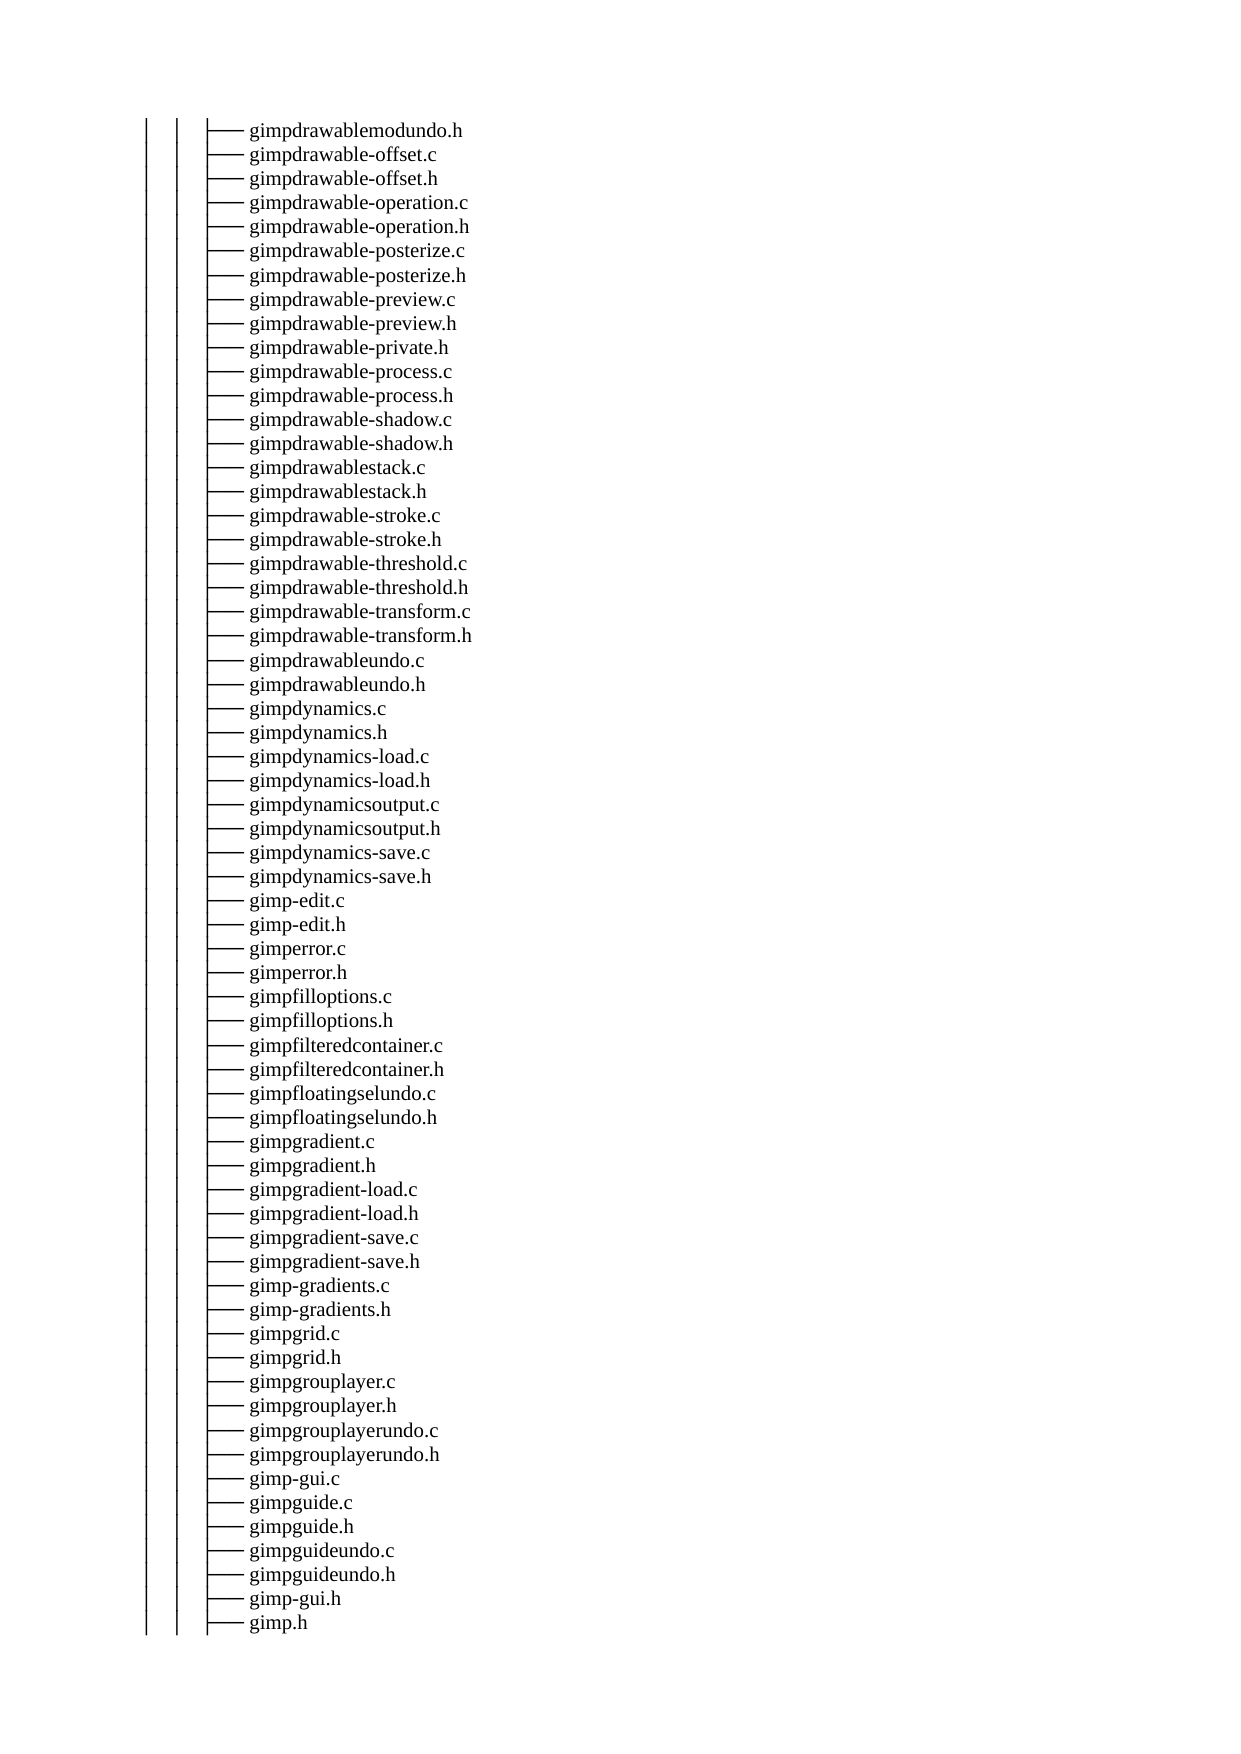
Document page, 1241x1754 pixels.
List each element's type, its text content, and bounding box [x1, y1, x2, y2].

text │ │ ├── gimp-edit.c [208, 888, 1122, 912]
text │ │ ├── gimpdynamics-load.h [118, 768, 146, 792]
text │ │ ├── gimp-gui.h [208, 1586, 1122, 1610]
text │ │ ├── gimpdrawableundo.c [118, 647, 146, 672]
text │ │ ├── gimperror.h [147, 960, 176, 984]
text │ │ ├── gimpdrawable-shadow.c [208, 407, 1122, 431]
text │ │ ├── gimpguide.c [177, 1490, 207, 1514]
text │ │ ├── gimp-gradients.c [208, 1273, 1122, 1297]
text │ │ ├── gimpdrawableundo.h [147, 672, 176, 696]
text │ │ ├── gimpguide.h [208, 1514, 1122, 1538]
text │ │ ├── gimpdrawable-shadow.c [147, 407, 176, 431]
text │ │ ├── gimp-gui.c [177, 1466, 207, 1490]
text │ │ ├── gimpdrawablestack.h [177, 479, 207, 503]
text │ │ ├── gimpguideundo.h [208, 1562, 1122, 1586]
text │ │ ├── gimpfilteredcontainer.c [177, 1032, 207, 1057]
text │ │ ├── gimpfloatingselundo.h [177, 1105, 207, 1129]
text │ │ ├── gimpfloatingselundo.h [147, 1105, 176, 1129]
text │ │ ├── gimp-edit.h [118, 912, 146, 936]
text │ │ ├── gimpgrouplayerundo.c [177, 1417, 207, 1442]
text │ │ ├── gimpdrawable-offset.h [118, 166, 146, 190]
text │ │ ├── gimpdrawable-offset.c [118, 142, 146, 166]
text │ │ ├── gimpdynamics-load.h [208, 768, 1122, 792]
text │ │ ├── gimpgradient.h [177, 1153, 207, 1177]
text │ │ ├── gimp-gui.h [118, 1586, 146, 1610]
text │ │ ├── gimpdrawable-threshold.c [208, 551, 1122, 575]
text │ │ ├── gimpgrouplayerundo.c [147, 1417, 176, 1442]
text │ │ ├── gimpfloatingselundo.h [118, 1105, 146, 1129]
text │ │ ├── gimp-edit.h [208, 912, 1122, 936]
text │ │ ├── gimpfilloptions.c [177, 984, 207, 1008]
text │ │ ├── gimpdrawableundo.c [147, 647, 176, 672]
text │ │ ├── gimpdynamics-load.h [177, 768, 207, 792]
text │ │ ├── gimpdrawableundo.h [177, 672, 207, 696]
text │ │ ├── gimpdrawable-offset.c [177, 142, 207, 166]
text │ │ ├── gimpdynamics-load.c [208, 744, 1122, 768]
text │ │ ├── gimpdrawable-offset.h [208, 166, 1122, 190]
text │ │ ├── gimpguide.c [118, 1490, 146, 1514]
text │ │ ├── gimpdrawablemodundo.h [177, 118, 207, 142]
text │ │ ├── gimpgrouplayer.c [147, 1369, 176, 1393]
text │ │ ├── gimpgradient-load.h [118, 1201, 146, 1225]
text │ │ ├── gimpdrawable-stroke.h [177, 527, 207, 551]
text │ │ ├── gimpguide.c [147, 1490, 176, 1514]
text │ │ ├── gimpdrawable-private.h [208, 335, 1122, 359]
text │ │ ├── gimpgradient.h [208, 1153, 1122, 1177]
text │ │ ├── gimpdrawable-private.h [118, 335, 146, 359]
text │ │ ├── gimpdrawable-posterize.h [118, 262, 146, 287]
text │ │ ├── gimpdynamics.c [177, 696, 207, 720]
text │ │ ├── gimpdrawable-preview.c [118, 287, 146, 311]
text │ │ ├── gimpgrid.c [208, 1321, 1122, 1345]
text │ │ ├── gimpdrawable-stroke.c [118, 503, 146, 527]
text │ │ ├── gimpdrawable-preview.c [177, 287, 207, 311]
text │ │ ├── gimpgradient-save.c [177, 1225, 207, 1249]
text │ │ ├── gimpfilloptions.c [118, 984, 146, 1008]
text │ │ ├── gimpgrouplayer.h [118, 1393, 146, 1417]
text │ │ ├── gimpgradient.c [147, 1129, 176, 1153]
text │ │ ├── gimpdrawable-transform.h [118, 623, 146, 647]
text │ │ ├── gimpdrawablemodundo.h [118, 118, 146, 142]
text │ │ ├── gimpfilloptions.h [147, 1008, 176, 1032]
text │ │ ├── gimpgrouplayerundo.h [118, 1442, 146, 1466]
text │ │ ├── gimpdrawable-private.h [177, 335, 207, 359]
text │ │ ├── gimpgrouplayer.c [208, 1369, 1122, 1393]
text │ │ ├── gimpgrouplayerundo.h [208, 1442, 1122, 1466]
text │ │ ├── gimpgradient.h [147, 1153, 176, 1177]
text │ │ ├── gimpfilteredcontainer.c [147, 1032, 176, 1057]
text │ │ ├── gimpguideundo.c [208, 1538, 1122, 1562]
text │ │ ├── gimpfilloptions.c [147, 984, 176, 1008]
text │ │ ├── gimp.h [177, 1610, 207, 1634]
text │ │ ├── gimpgrid.c [147, 1321, 176, 1345]
text │ │ ├── gimpdynamics-load.c [147, 744, 176, 768]
text │ │ ├── gimpdrawable-transform.h [177, 623, 207, 647]
text │ │ ├── gimperror.c [147, 936, 176, 960]
text │ │ ├── gimpdynamics-save.c [208, 840, 1122, 864]
text │ │ ├── gimpdynamics-load.c [118, 744, 146, 768]
text │ │ ├── gimp-edit.h [147, 912, 176, 936]
text │ │ ├── gimpguideundo.h [118, 1562, 146, 1586]
text │ │ ├── gimpdrawableundo.c [177, 647, 207, 672]
text │ │ ├── gimperror.h [177, 960, 207, 984]
text │ │ ├── gimpgrid.c [118, 1321, 146, 1345]
text │ │ ├── gimpgradient-load.h [177, 1201, 207, 1225]
text │ │ ├── gimpdrawable-preview.h [118, 311, 146, 335]
text │ │ ├── gimpdrawable-shadow.h [208, 431, 1122, 455]
text │ │ ├── gimpdrawablestack.c [147, 455, 176, 479]
text │ │ ├── gimpgradient-save.c [208, 1225, 1122, 1249]
text │ │ ├── gimpdrawablemodundo.h [208, 118, 1122, 142]
text │ │ ├── gimpdrawablestack.h [147, 479, 176, 503]
text │ │ ├── gimp.h [118, 1610, 146, 1634]
text │ │ ├── gimperror.c [118, 936, 146, 960]
text │ │ ├── gimpdrawable-transform.c [118, 599, 146, 623]
text │ │ ├── gimpgrouplayer.h [147, 1393, 176, 1417]
text │ │ ├── gimpguideundo.c [177, 1538, 207, 1562]
text │ │ ├── gimpguide.c [208, 1490, 1122, 1514]
text │ │ ├── gimpgradient-load.h [147, 1201, 176, 1225]
text │ │ ├── gimpgradient.c [177, 1129, 207, 1153]
text │ │ ├── gimpdrawable-operation.c [118, 190, 146, 214]
text │ │ ├── gimpdrawable-private.h [147, 335, 176, 359]
text │ │ ├── gimpdynamics.h [177, 720, 207, 744]
text │ │ ├── gimpdrawable-transform.h [208, 623, 1122, 647]
text │ │ ├── gimpfilloptions.h [177, 1008, 207, 1032]
text │ │ ├── gimpdrawable-operation.h [118, 214, 146, 238]
text │ │ ├── gimpdrawable-process.h [208, 383, 1122, 407]
text │ │ ├── gimpdynamics-save.h [208, 864, 1122, 888]
text │ │ ├── gimpdynamics-load.c [177, 744, 207, 768]
text │ │ ├── gimpdynamics-save.c [118, 840, 146, 864]
text │ │ ├── gimpdrawable-process.c [177, 359, 207, 383]
text │ │ ├── gimpfilloptions.h [118, 1008, 146, 1032]
text │ │ ├── gimp-gradients.h [147, 1297, 176, 1321]
text │ │ ├── gimpdrawable-process.h [177, 383, 207, 407]
text │ │ ├── gimpdynamics-load.h [147, 768, 176, 792]
text │ │ ├── gimpdynamics-save.c [147, 840, 176, 864]
text │ │ ├── gimpgradient-load.c [118, 1177, 146, 1201]
text │ │ ├── gimpgrouplayer.h [177, 1393, 207, 1417]
text │ │ ├── gimp-gradients.c [118, 1273, 146, 1297]
text │ │ ├── gimpgradient-load.c [177, 1177, 207, 1201]
text │ │ ├── gimp-gui.c [208, 1466, 1122, 1490]
text │ │ ├── gimpdynamics-save.c [177, 840, 207, 864]
text │ │ ├── gimpdrawableundo.h [208, 672, 1122, 696]
text │ │ ├── gimpdrawablestack.h [208, 479, 1122, 503]
text │ │ ├── gimpdynamics.h [118, 720, 146, 744]
text │ │ ├── gimp-gradients.c [177, 1273, 207, 1297]
text │ │ ├── gimpdynamics.c [118, 696, 146, 720]
text │ │ ├── gimpgradient-load.h [208, 1201, 1122, 1225]
text │ │ ├── gimpdrawable-preview.c [208, 287, 1122, 311]
text │ │ ├── gimpdrawable-preview.h [208, 311, 1122, 335]
text │ │ ├── gimpdrawable-threshold.c [147, 551, 176, 575]
text │ │ ├── gimp.h [208, 1610, 1122, 1634]
text │ │ ├── gimpdrawable-offset.h [177, 166, 207, 190]
text │ │ ├── gimpdynamics-save.h [177, 864, 207, 888]
text │ │ ├── gimpdynamicsoutput.c [118, 792, 146, 816]
text │ │ ├── gimpdrawable-threshold.h [177, 575, 207, 599]
text │ │ ├── gimpdynamics.c [208, 696, 1122, 720]
text │ │ ├── gimpdrawable-stroke.c [147, 503, 176, 527]
text │ │ ├── gimpdrawable-threshold.c [118, 551, 146, 575]
text │ │ ├── gimpgrid.h [177, 1345, 207, 1369]
text │ │ ├── gimpgradient-load.c [208, 1177, 1122, 1201]
text │ │ ├── gimpgradient.c [208, 1129, 1122, 1153]
text │ │ ├── gimpgrouplayerundo.h [177, 1442, 207, 1466]
text │ │ ├── gimpdynamicsoutput.c [208, 792, 1122, 816]
text │ │ ├── gimpdynamics.h [147, 720, 176, 744]
text │ │ ├── gimpdrawable-transform.c [177, 599, 207, 623]
text │ │ ├── gimpfilteredcontainer.h [177, 1057, 207, 1081]
text │ │ ├── gimpfloatingselundo.c [147, 1081, 176, 1105]
text │ │ ├── gimpdynamicsoutput.c [177, 792, 207, 816]
text │ │ ├── gimpgradient-save.h [208, 1249, 1122, 1273]
text │ │ ├── gimpdrawablestack.c [118, 455, 146, 479]
text │ │ ├── gimpdrawable-stroke.c [208, 503, 1122, 527]
text │ │ ├── gimpguide.h [147, 1514, 176, 1538]
text │ │ ├── gimpgradient.c [118, 1129, 146, 1153]
text │ │ ├── gimp.h [147, 1610, 176, 1634]
text │ │ ├── gimpdrawable-process.h [118, 383, 146, 407]
text │ │ ├── gimpguideundo.c [147, 1538, 176, 1562]
text │ │ ├── gimpdynamics.h [208, 720, 1122, 744]
text │ │ ├── gimpfilteredcontainer.c [208, 1032, 1122, 1057]
text │ │ ├── gimpdrawable-operation.c [147, 190, 176, 214]
text │ │ ├── gimpfilteredcontainer.h [118, 1057, 146, 1081]
text │ │ ├── gimpdrawable-operation.c [208, 190, 1122, 214]
text │ │ ├── gimpgrid.h [208, 1345, 1122, 1369]
text │ │ ├── gimpdrawable-threshold.c [177, 551, 207, 575]
text │ │ ├── gimperror.h [208, 960, 1122, 984]
text │ │ ├── gimpguide.h [177, 1514, 207, 1538]
text │ │ ├── gimpdrawable-operation.h [177, 214, 207, 238]
text │ │ ├── gimpgradient-save.c [118, 1225, 146, 1249]
text │ │ ├── gimpdrawableundo.h [118, 672, 146, 696]
text │ │ ├── gimpgradient-save.h [147, 1249, 176, 1273]
text │ │ ├── gimp-edit.c [177, 888, 207, 912]
text │ │ ├── gimpdrawable-operation.c [177, 190, 207, 214]
text │ │ ├── gimpguideundo.c [118, 1538, 146, 1562]
text │ │ ├── gimpdrawable-offset.h [147, 166, 176, 190]
text │ │ ├── gimpdrawable-shadow.c [177, 407, 207, 431]
text │ │ ├── gimperror.h [118, 960, 146, 984]
text │ │ ├── gimpguide.h [118, 1514, 146, 1538]
text │ │ ├── gimpdrawable-process.c [147, 359, 176, 383]
text │ │ ├── gimpfilloptions.h [208, 1008, 1122, 1032]
text │ │ ├── gimp-gui.h [177, 1586, 207, 1610]
text │ │ ├── gimp-gui.c [147, 1466, 176, 1490]
text │ │ ├── gimpdrawable-preview.c [147, 287, 176, 311]
text │ │ ├── gimpdrawable-shadow.h [118, 431, 146, 455]
text │ │ ├── gimpfloatingselundo.c [177, 1081, 207, 1105]
text │ │ ├── gimpdynamicsoutput.h [147, 816, 176, 840]
text │ │ ├── gimperror.c [208, 936, 1122, 960]
text │ │ ├── gimpfloatingselundo.h [208, 1105, 1122, 1129]
text │ │ ├── gimp-gradients.h [208, 1297, 1122, 1321]
text │ │ ├── gimpdrawable-process.c [118, 359, 146, 383]
text │ │ ├── gimpdrawablemodundo.h [147, 118, 176, 142]
text │ │ ├── gimpdrawable-threshold.h [147, 575, 176, 599]
text │ │ ├── gimpgrouplayerundo.c [208, 1417, 1122, 1442]
text │ │ ├── gimpdrawable-posterize.h [177, 262, 207, 287]
text │ │ ├── gimpdrawable-offset.c [147, 142, 176, 166]
text │ │ ├── gimpgradient.h [118, 1153, 146, 1177]
text │ │ ├── gimpdrawable-stroke.h [118, 527, 146, 551]
text │ │ ├── gimpdynamics-save.h [147, 864, 176, 888]
text │ │ ├── gimpdrawableundo.c [208, 647, 1122, 672]
text │ │ ├── gimpgradient-save.c [147, 1225, 176, 1249]
text │ │ ├── gimpdynamicsoutput.h [208, 816, 1122, 840]
text │ │ ├── gimpdynamicsoutput.h [118, 816, 146, 840]
text │ │ ├── gimpgradient-save.h [177, 1249, 207, 1273]
text │ │ ├── gimpgrid.c [177, 1321, 207, 1345]
text │ │ ├── gimpdynamicsoutput.h [177, 816, 207, 840]
text │ │ ├── gimpdrawable-offset.c [208, 142, 1122, 166]
text │ │ ├── gimp-gui.c [118, 1466, 146, 1490]
text │ │ ├── gimpdrawable-shadow.c [118, 407, 146, 431]
text │ │ ├── gimpdynamics-save.h [118, 864, 146, 888]
text │ │ ├── gimpgradient-save.h [118, 1249, 146, 1273]
text │ │ ├── gimpdrawable-posterize.h [208, 262, 1122, 287]
text │ │ ├── gimp-edit.h [177, 912, 207, 936]
text │ │ ├── gimpgrouplayerundo.c [118, 1417, 146, 1442]
text │ │ ├── gimpdrawable-preview.h [147, 311, 176, 335]
text │ │ ├── gimpguideundo.h [147, 1562, 176, 1586]
text │ │ ├── gimpdrawable-stroke.h [208, 527, 1122, 551]
text │ │ ├── gimpdrawable-transform.c [147, 599, 176, 623]
text │ │ ├── gimperror.c [177, 936, 207, 960]
text │ │ ├── gimpfloatingselundo.c [118, 1081, 146, 1105]
text │ │ ├── gimpdrawable-transform.c [208, 599, 1122, 623]
text │ │ ├── gimp-gradients.h [177, 1297, 207, 1321]
text │ │ ├── gimpdrawable-transform.h [147, 623, 176, 647]
text │ │ ├── gimpdrawable-process.c [208, 359, 1122, 383]
text │ │ ├── gimpdrawable-posterize.c [177, 238, 207, 262]
text │ │ ├── gimpdrawable-posterize.c [118, 238, 146, 262]
text │ │ ├── gimpdrawable-shadow.h [147, 431, 176, 455]
text │ │ ├── gimp-gradients.c [147, 1273, 176, 1297]
text │ │ ├── gimpgradient-load.c [147, 1177, 176, 1201]
text │ │ ├── gimpdrawable-stroke.h [147, 527, 176, 551]
text │ │ ├── gimpfilteredcontainer.h [208, 1057, 1122, 1081]
text │ │ ├── gimpdynamics.c [147, 696, 176, 720]
text │ │ ├── gimpgrouplayer.h [208, 1393, 1122, 1417]
text │ │ ├── gimpdrawable-threshold.h [118, 575, 146, 599]
text │ │ ├── gimpguideundo.h [177, 1562, 207, 1586]
text │ │ ├── gimpdrawable-preview.h [177, 311, 207, 335]
text │ │ ├── gimpgrid.h [147, 1345, 176, 1369]
text │ │ ├── gimpfloatingselundo.c [208, 1081, 1122, 1105]
text │ │ ├── gimpdrawable-operation.h [208, 214, 1122, 238]
text │ │ ├── gimpdynamicsoutput.c [147, 792, 176, 816]
text │ │ ├── gimpdrawablestack.h [118, 479, 146, 503]
text │ │ ├── gimpgrouplayer.c [118, 1369, 146, 1393]
text │ │ ├── gimpgrouplayerundo.h [147, 1442, 176, 1466]
text │ │ ├── gimpdrawable-process.h [147, 383, 176, 407]
text │ │ ├── gimp-edit.c [147, 888, 176, 912]
text │ │ ├── gimpdrawable-stroke.c [177, 503, 207, 527]
text │ │ ├── gimp-gradients.h [118, 1297, 146, 1321]
text │ │ ├── gimp-gui.h [147, 1586, 176, 1610]
text │ │ ├── gimpgrouplayer.c [177, 1369, 207, 1393]
text │ │ ├── gimp-edit.c [118, 888, 146, 912]
text │ │ ├── gimpgrid.h [118, 1345, 146, 1369]
text │ │ ├── gimpdrawable-posterize.c [208, 238, 1122, 262]
text │ │ ├── gimpdrawablestack.c [177, 455, 207, 479]
text │ │ ├── gimpfilteredcontainer.h [147, 1057, 176, 1081]
text │ │ ├── gimpdrawable-posterize.c [147, 238, 176, 262]
text │ │ ├── gimpfilteredcontainer.c [118, 1032, 146, 1057]
text │ │ ├── gimpfilloptions.c [208, 984, 1122, 1008]
text │ │ ├── gimpdrawable-threshold.h [208, 575, 1122, 599]
text │ │ ├── gimpdrawable-operation.h [147, 214, 176, 238]
text │ │ ├── gimpdrawablestack.c [208, 455, 1122, 479]
text │ │ ├── gimpdrawable-shadow.h [177, 431, 207, 455]
text │ │ ├── gimpdrawable-posterize.h [147, 262, 176, 287]
